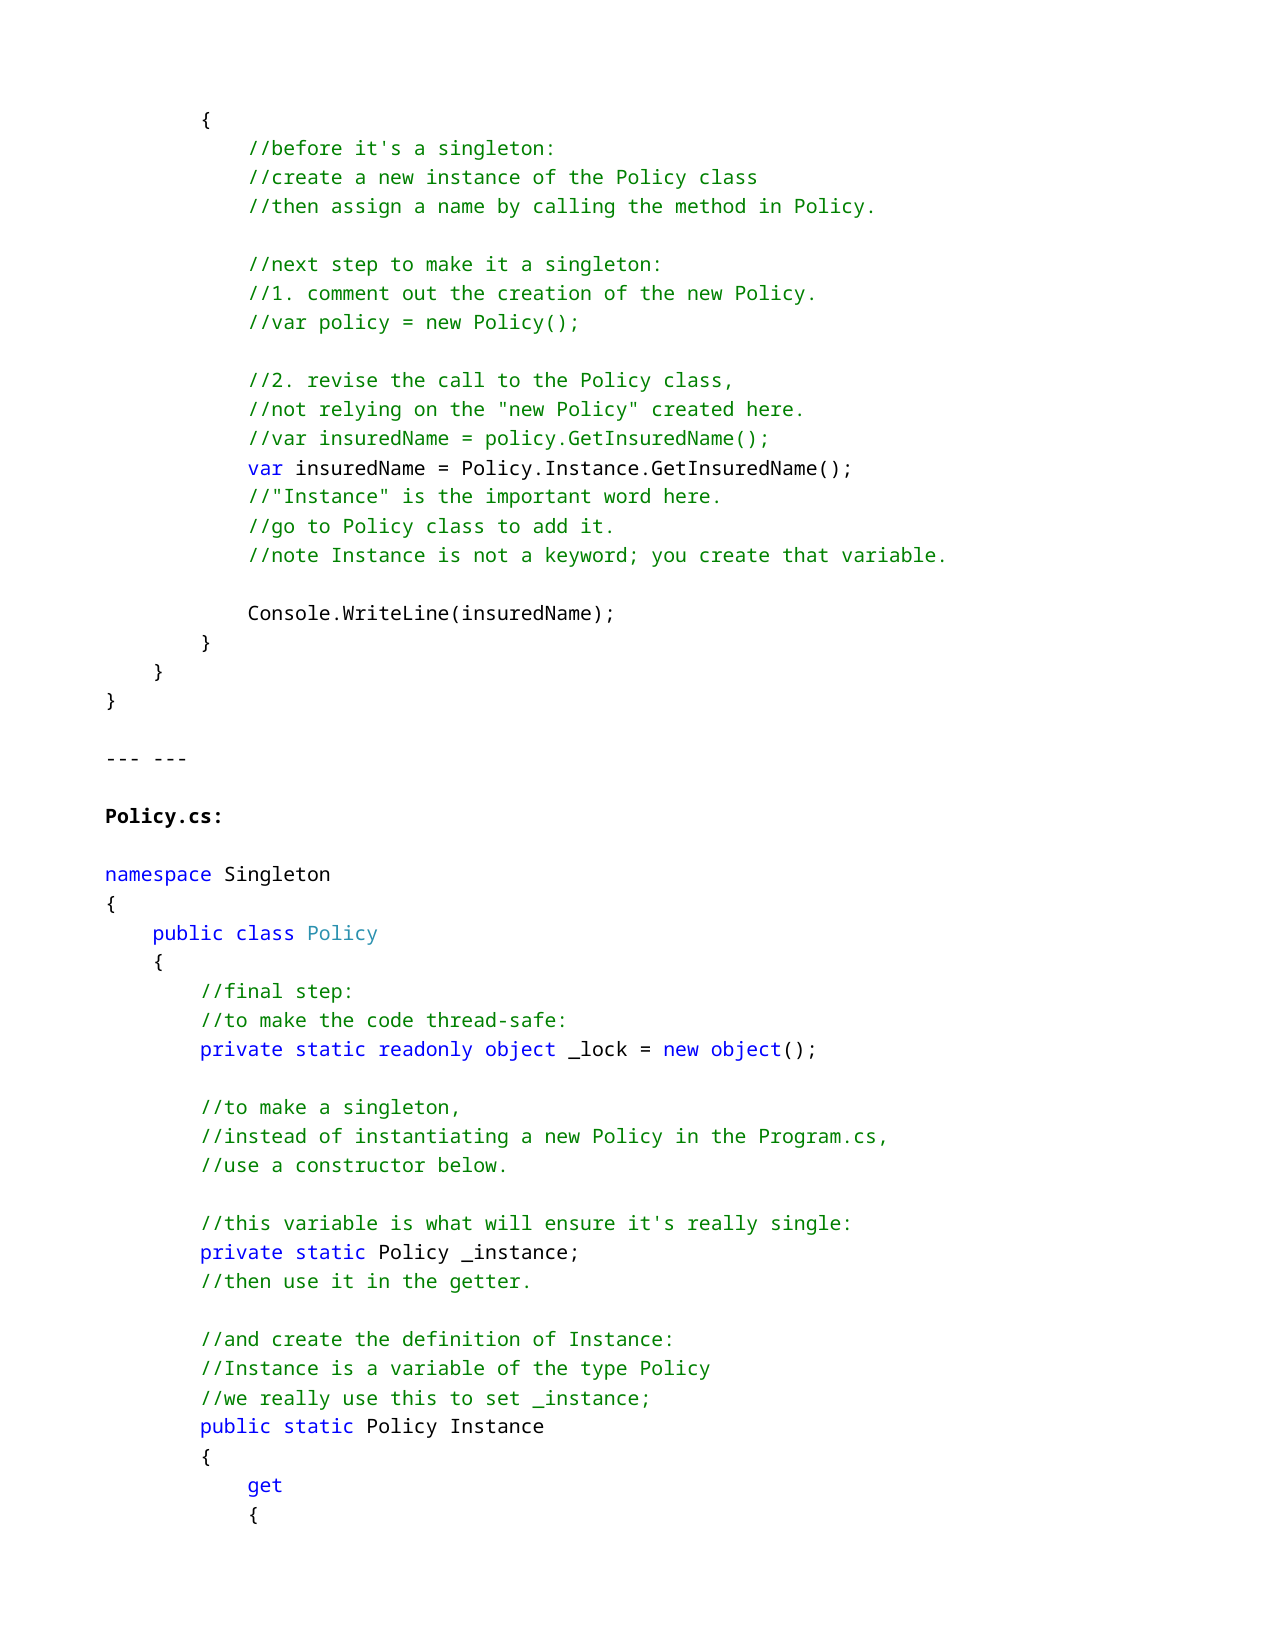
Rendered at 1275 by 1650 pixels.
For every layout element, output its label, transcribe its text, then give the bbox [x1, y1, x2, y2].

text //1. comment out the creation of the new Policy. [105, 279, 1170, 306]
text { [105, 948, 1170, 975]
text //this variable is what will ensure it's really single: [105, 1209, 1170, 1236]
text //we really use this to set _instance; [105, 1384, 1170, 1411]
text { [105, 1500, 1170, 1527]
text //to make a singleton, [105, 1093, 1170, 1120]
text } [105, 686, 1170, 713]
text namespace Singleton [105, 861, 1170, 888]
text //next step to make it a singleton: [105, 250, 1170, 277]
text Policy.cs: [105, 802, 1170, 829]
text //"Instance" is the important word here. [105, 483, 1170, 510]
text private static readonly object _lock = new object(); [105, 1035, 1170, 1062]
text var insuredName = Policy.Instance.GetInsuredName(); [105, 454, 1170, 481]
text public class Policy [105, 919, 1170, 946]
text --- --- [105, 744, 1170, 771]
text //2. revise the call to the Policy class, [105, 367, 1170, 393]
text //var policy = new Policy(); [105, 308, 1170, 335]
text { [105, 105, 1170, 132]
text //use a constructor below. [105, 1151, 1170, 1178]
text { [105, 1442, 1170, 1469]
text Console.WriteLine(insuredName); [105, 599, 1170, 626]
text //before it's a singleton: [105, 134, 1170, 161]
text public static Policy Instance [105, 1413, 1170, 1440]
text private static Policy _instance; [105, 1238, 1170, 1265]
text //create a new instance of the Policy class [105, 163, 1170, 190]
text } [105, 628, 1170, 655]
text //to make the code thread-safe: [105, 1006, 1170, 1033]
text get [105, 1471, 1170, 1498]
text //var insuredName = policy.GetInsuredName(); [105, 425, 1170, 452]
text } [105, 657, 1170, 684]
text //then use it in the getter. [105, 1267, 1170, 1294]
text //note Instance is not a keyword; you create that variable. [105, 541, 1170, 568]
text //not relying on the "new Policy" created here. [105, 396, 1170, 423]
text //then assign a name by calling the method in Policy. [105, 192, 1170, 219]
text //final step: [105, 977, 1170, 1004]
text //and create the definition of Instance: [105, 1326, 1170, 1353]
text //go to Policy class to add it. [105, 512, 1170, 539]
text //Instance is a variable of the type Policy [105, 1355, 1170, 1382]
text //instead of instantiating a new Policy in the Program.cs, [105, 1122, 1170, 1149]
text { [105, 890, 1170, 917]
